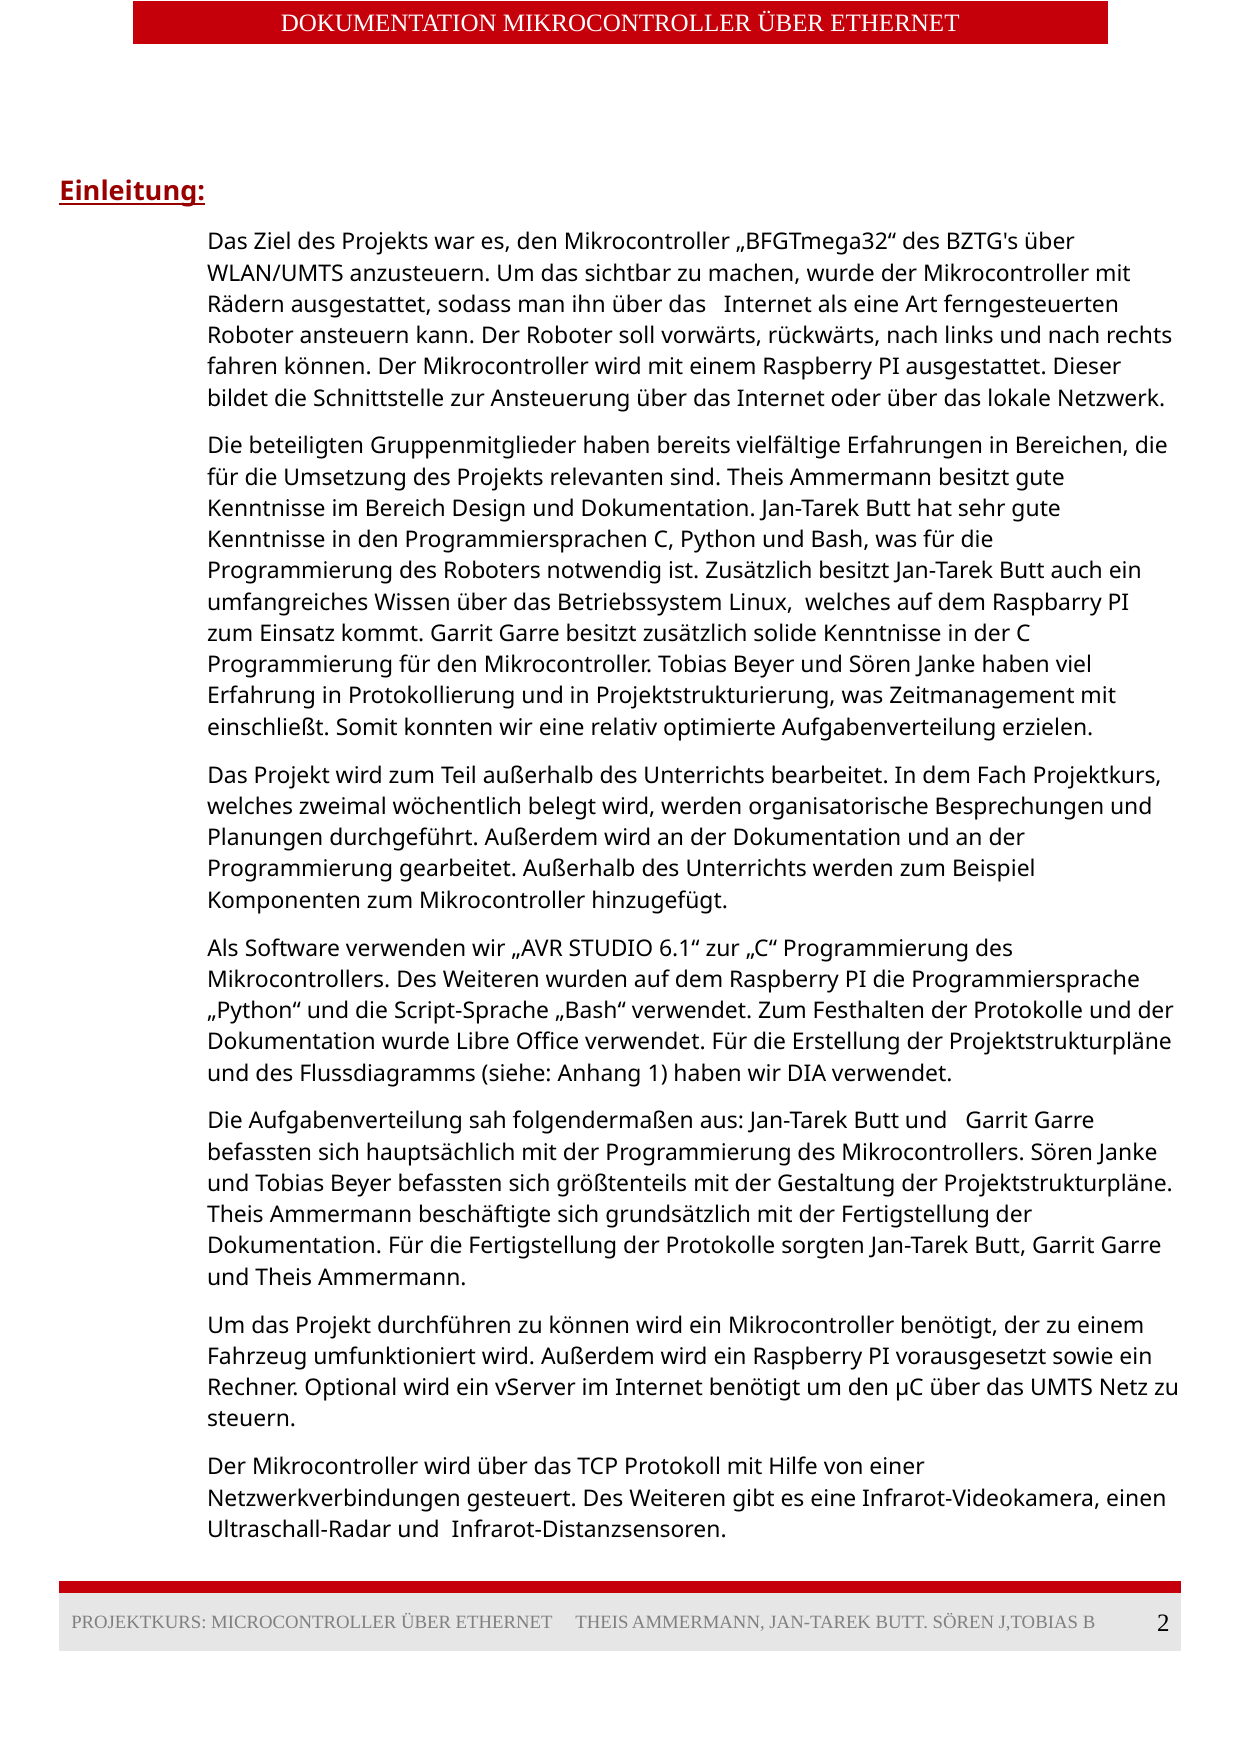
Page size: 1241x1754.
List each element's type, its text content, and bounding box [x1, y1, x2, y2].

text Einleitung: [59, 172, 1181, 208]
text Als Software verwenden wir „AVR STUDIO 6.1“ zur „C“ Programmierung des Mikrocontrollers. Des Weiteren wurden auf dem Raspberry PI die Programmiersprache „Python“ und die Script-Sprache „Bash“ verwendet. Zum Festhalten der Protokolle und der Dokumentation wurde Libre Office verwendet. Für die Erstellung der Projektstrukturpläne und des Flussdiagramms (siehe: Anhang 1) haben wir DIA verwendet. [207, 931, 1181, 1088]
text Die beteiligten Gruppenmitglieder haben bereits vielfältige Erfahrungen in Bereichen, die für die Umsetzung des Projekts relevanten sind. Theis Ammermann besitzt gute Kenntnisse im Bereich Design und Dokumentation. Jan-Tarek Butt hat sehr gute Kenntnisse in den Programmiersprachen C, Python und Bash, was für die Programmierung des Roboters notwendig ist. Zusätzlich besitzt Jan-Tarek Butt auch ein umfangreiches Wissen über das Betriebssystem Linux, welches auf dem Raspbarry PI zum Einsatz kommt. Garrit Garre besitzt zusätzlich solide Kenntnisse in der C Programmierung für den Mikrocontroller. Tobias Beyer und Sören Janke haben viel Erfahrung in Protokollierung und in Projektstrukturierung, was Zeitmanagement mit einschließt. Somit konnten wir eine relativ optimierte Aufgabenverteilung erzielen. [207, 429, 1181, 742]
text Um das Projekt durchführen zu können wird ein Mikrocontroller benötigt, der zu einem Fahrzeug umfunktioniert wird. Außerdem wird ein Raspberry PI vorausgesetzt sowie ein Rechner. Optional wird ein vServer im Internet benötigt um den µC über das UMTS Netz zu steuern. [207, 1308, 1181, 1433]
text Der Mikrocontroller wird über das TCP Protokoll mit Hilfe von einer Netzwerkverbindungen gesteuert. Des Weiteren gibt es eine Infrarot-Videokamera, einen Ultraschall-Radar und Infrarot-Distanzsensoren. [207, 1450, 1181, 1544]
text Das Projekt wird zum Teil außerhalb des Unterrichts bearbeitet. In dem Fach Projektkurs, welches zweimal wöchentlich belegt wird, werden organisatorische Besprechungen und Planungen durchgeführt. Außerdem wird an der Dokumentation und an der Programmierung gearbeitet. Außerhalb des Unterrichts werden zum Beispiel Komponenten zum Mikrocontroller hinzugefügt. [207, 758, 1181, 915]
text Die Aufgabenverteilung sah folgendermaßen aus: Jan-Tarek Butt und Garrit Garre befassten sich hauptsächlich mit der Programmierung des Mikrocontrollers. Sören Janke und Tobias Beyer befassten sich größtenteils mit der Gestaltung der Projektstrukturpläne. Theis Ammermann beschäftigte sich grundsätzlich mit der Fertigstellung der Dokumentation. Für die Fertigstellung der Protokolle sorgten Jan-Tarek Butt, Garrit Garre und Theis Ammermann. [207, 1104, 1181, 1292]
text Das Ziel des Projekts war es, den Mikrocontroller „BFGTmega32“ des BZTG's über WLAN/UMTS anzusteuern. Um das sichtbar zu machen, wurde der Mikrocontroller mit Rädern ausgestattet, sodass man ihn über das Internet als eine Art ferngesteuerten Roboter ansteuern kann. Der Roboter soll vorwärts, rückwärts, nach links und nach rechts fahren können. Der Mikrocontroller wird mit einem Raspberry PI ausgestattet. Dieser bildet die Schnittstelle zur Ansteuerung über das Internet oder über das lokale Netzwerk. [207, 225, 1181, 413]
